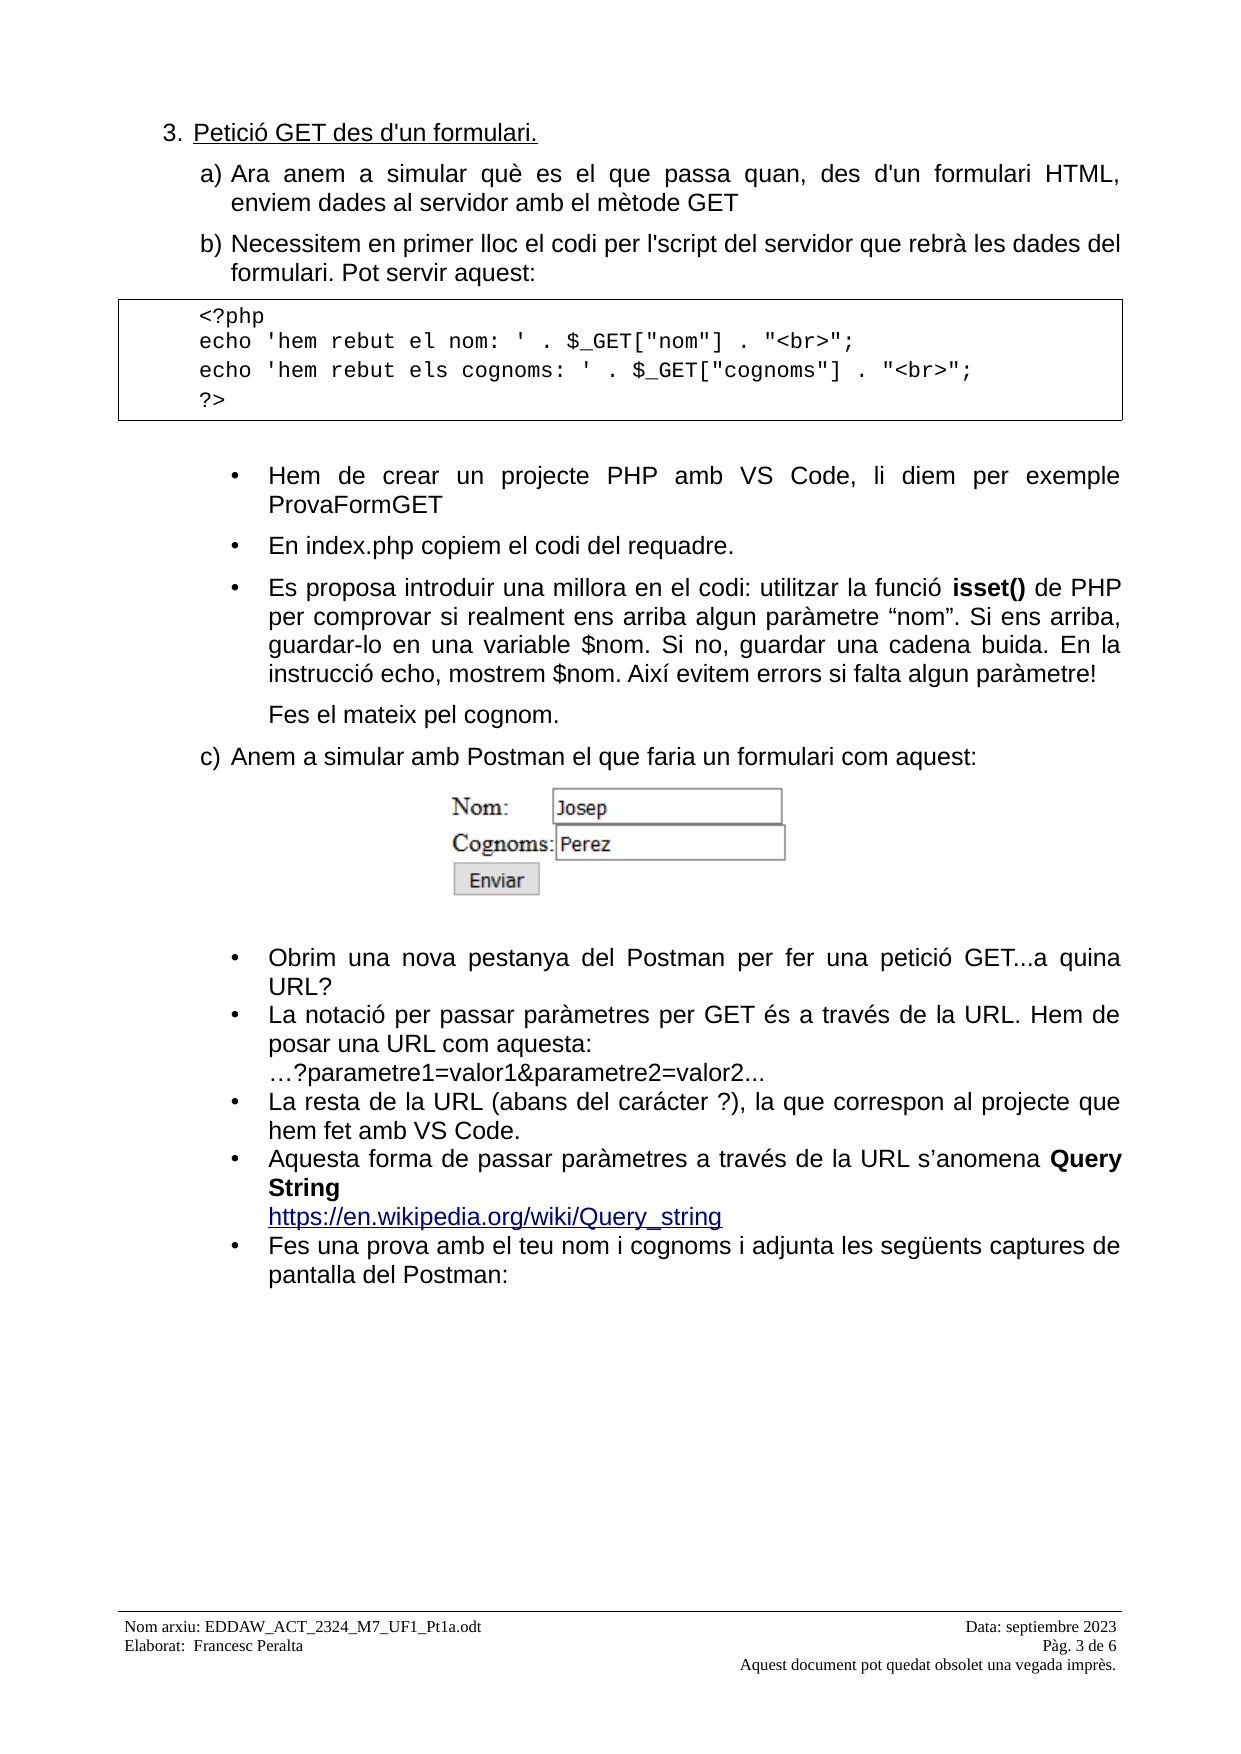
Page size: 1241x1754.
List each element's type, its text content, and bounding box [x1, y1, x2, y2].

picture [443, 782, 797, 902]
list Es proposa introduir una millora en el codi: utilitzar la funció isset() de PHP per comprovar si realment ens arriba algun paràmetre “nom”. Si ens arriba, guardar-lo en una variable $nom. Si no, guardar una cadena buida. En la instrucció echo, mostrem $nom. Així evitem errors si falta algun paràmetre! [231, 573, 1122, 688]
list Petició GET des d'un formulari. [156, 118, 1122, 147]
list Aquesta forma de passar paràmetres a través de la URL s’anomena Query String [231, 1144, 1122, 1202]
list Hem de crear un projecte PHP amb VS Code, li diem per exemple ProvaFormGET [231, 461, 1122, 519]
list La resta de la URL (abans del carácter ?), la que correspon al projecte que hem fet amb VS Code. [231, 1087, 1122, 1144]
list Fes una prova amb el teu nom i cognoms i adjunta les següents captures de pantalla del Postman: [231, 1231, 1122, 1288]
list La notació per passar paràmetres per GET és a través de la URL. Hem de posar una URL com aquesta: [231, 1000, 1122, 1058]
list Fes el mateix pel cognom. [231, 700, 1122, 729]
list Necessitem en primer lloc el codi per l'script del servidor que rebrà les dades del formulari. Pot servir aquest: [193, 229, 1122, 287]
list …?parametre1=valor1&parametre2=valor2... [231, 1058, 1122, 1087]
list https://en.wikipedia.org/wiki/Query_string [231, 1202, 1122, 1231]
list Obrim una nova pestanya del Postman per fer una petició GET...a quina URL? [231, 943, 1122, 1000]
table_header <?php echo 'hem rebut el nom: ' . $_GET["nom"] . "<br>"; echo 'hem rebut els cognoms: ' . $_GET["cognoms"] . "<br>"; ?> [119, 300, 1122, 420]
list En index.php copiem el codi del requadre. [231, 531, 1122, 560]
list Ara anem a simular què es el que passa quan, des d'un formulari HTML, enviem dades al servidor amb el mètode GET [193, 159, 1122, 217]
list Anem a simular amb Postman el que faria un formulari com aquest: [193, 742, 1122, 770]
